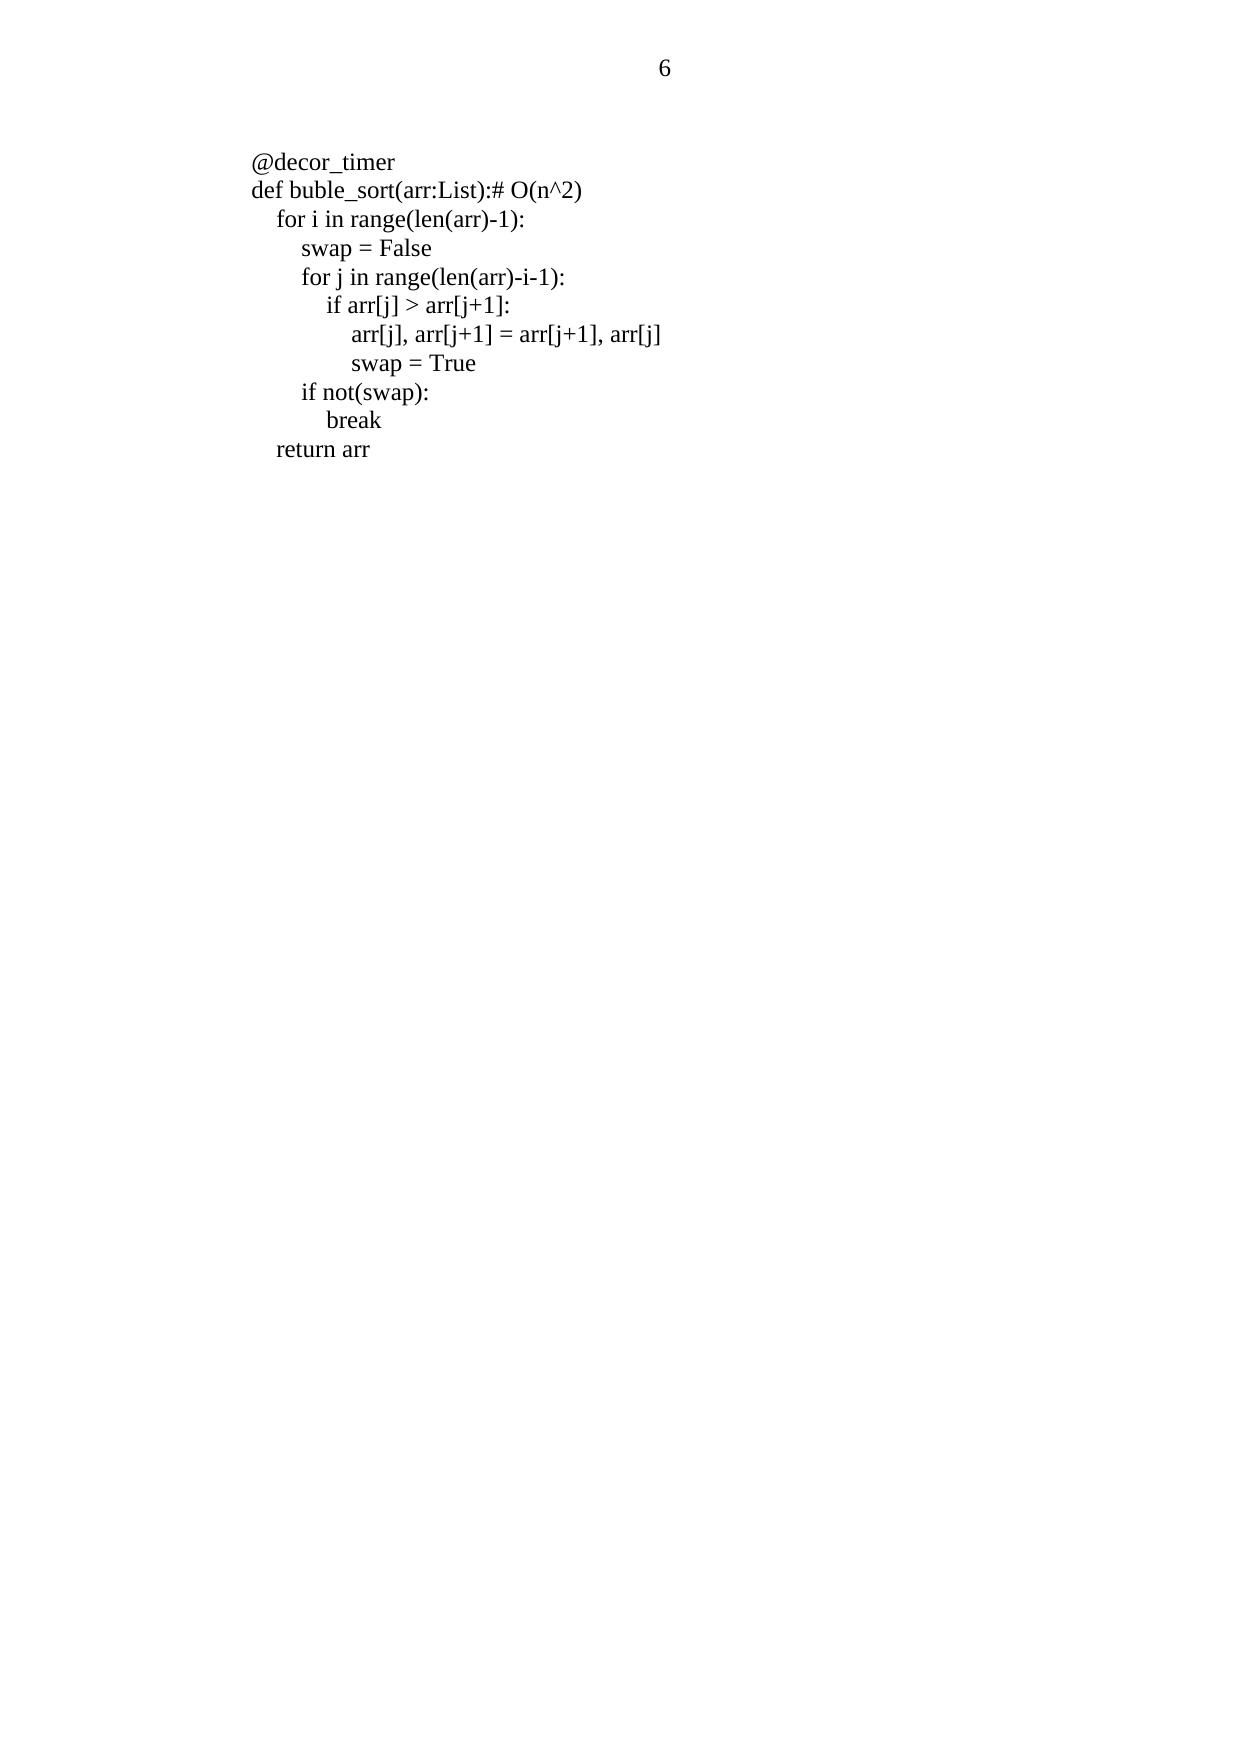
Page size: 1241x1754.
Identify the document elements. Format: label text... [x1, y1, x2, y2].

text swap = False [177, 233, 1152, 262]
text return arr [177, 434, 1152, 463]
text if not(swap): [177, 377, 1152, 406]
text for j in range(len(arr)-i-1): [177, 262, 1152, 291]
text break [177, 406, 1152, 434]
text for i in range(len(arr)-1): [177, 204, 1152, 233]
text arr[j], arr[j+1] = arr[j+1], arr[j] [177, 319, 1152, 348]
text def buble_sort(arr:List):# O(n^2) [177, 176, 1152, 204]
text swap = True [177, 348, 1152, 377]
text @decor_timer [177, 147, 1152, 176]
text if arr[j] > arr[j+1]: [177, 291, 1152, 319]
